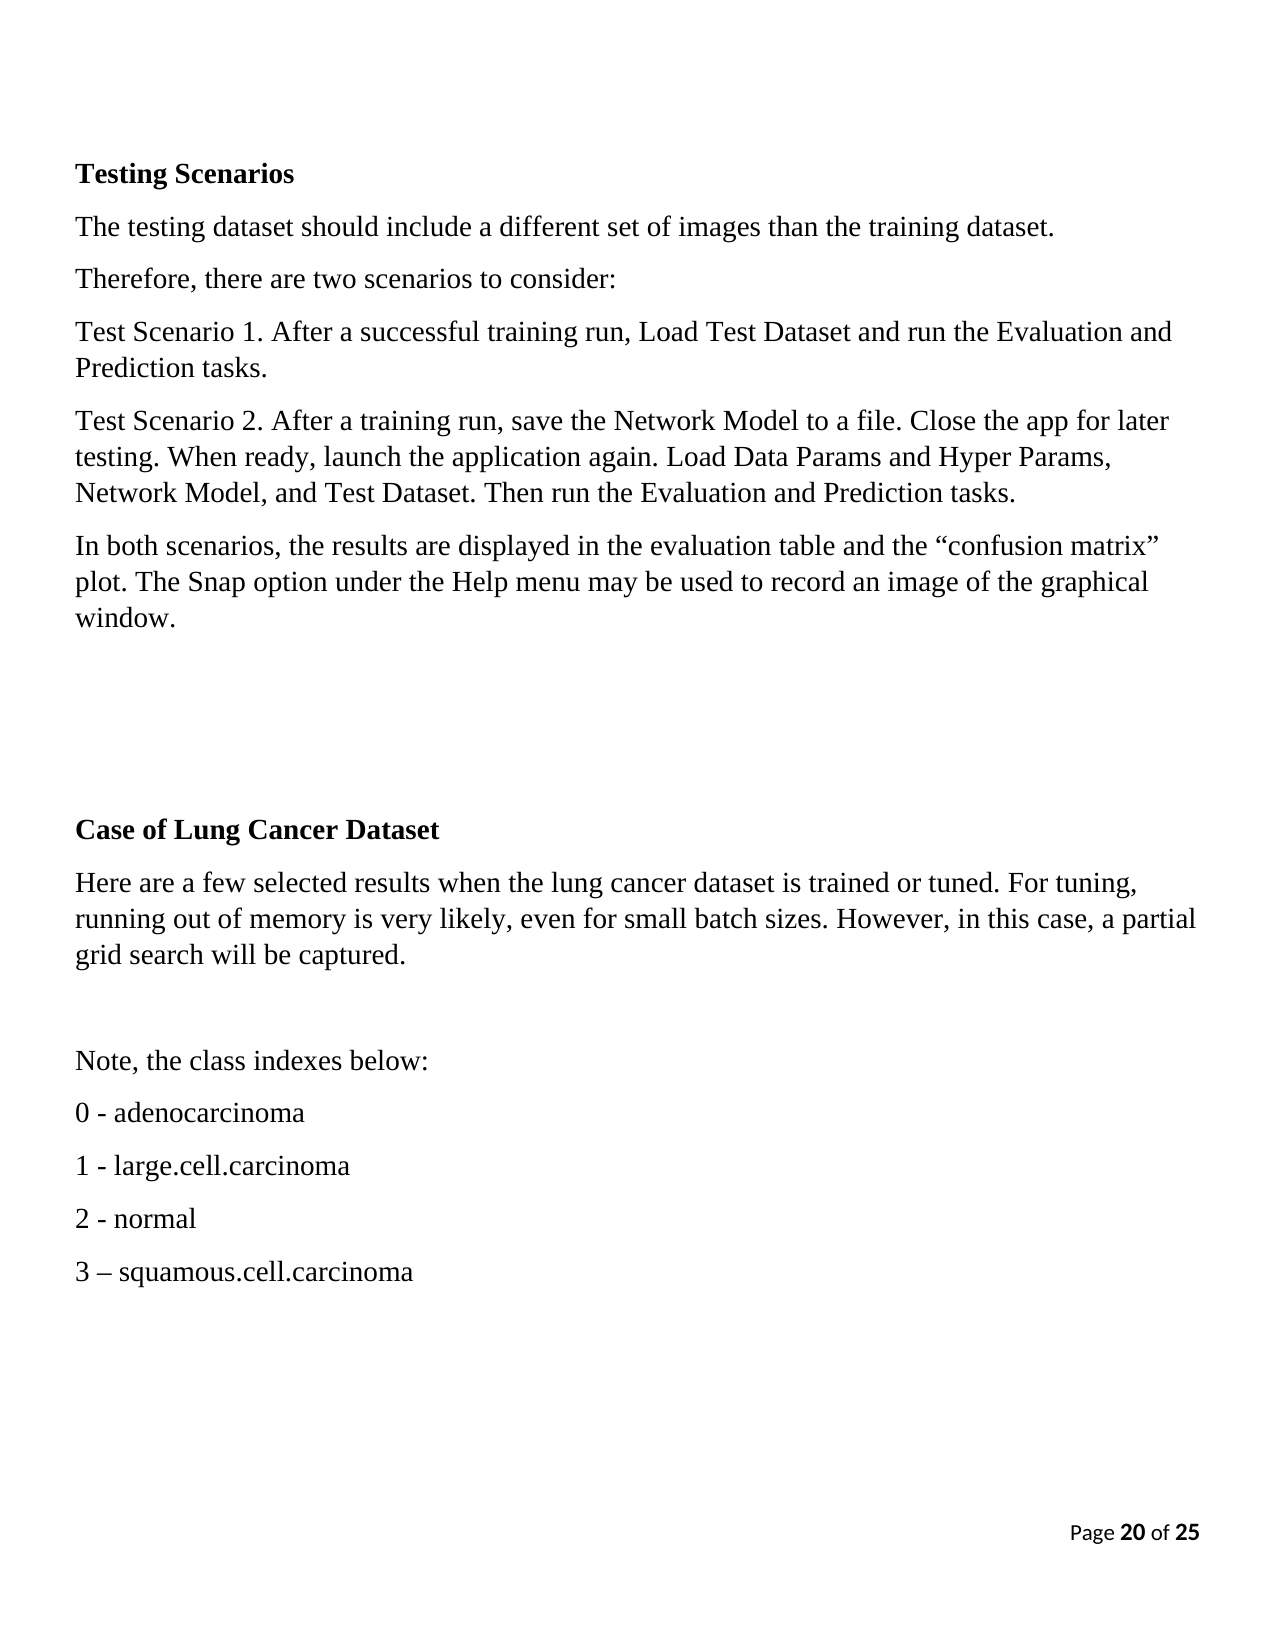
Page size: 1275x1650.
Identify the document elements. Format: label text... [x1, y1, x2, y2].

text Test Scenario 2. After a training run, save the Network Model to a file. Close the app for later testing. When ready, launch the application again. Load Data Params and Hyper Params, Network Model, and Test Dataset. Then run the Evaluation and Prediction tasks. [75, 403, 1200, 509]
text 2 - normal [75, 1201, 1200, 1234]
text Testing Scenarios [75, 156, 1200, 189]
text In both scenarios, the results are displayed in the evaluation table and the “confusion matrix” plot. The Snap option under the Help menu may be used to record an image of the graphical window. [75, 528, 1200, 634]
text Here are a few selected results when the lung cancer dataset is trained or tuned. For tuning, running out of memory is very likely, even for small batch sizes. However, in this case, a partial grid search will be captured. [75, 865, 1200, 971]
text 1 - large.cell.carcinoma [75, 1148, 1200, 1182]
text The testing dataset should include a different set of images than the training dataset. [75, 209, 1200, 242]
text 0 - adenocarcinoma [75, 1095, 1200, 1129]
text 3 – squamous.cell.carcinoma [75, 1254, 1200, 1287]
text Case of Lung Cancer Dataset [75, 812, 1200, 845]
text Note, the class indexes below: [75, 1043, 1200, 1076]
text Therefore, there are two scenarios to consider: [75, 261, 1200, 295]
text Test Scenario 1. After a successful training run, Load Test Dataset and run the Evaluation and Prediction tasks. [75, 314, 1200, 384]
